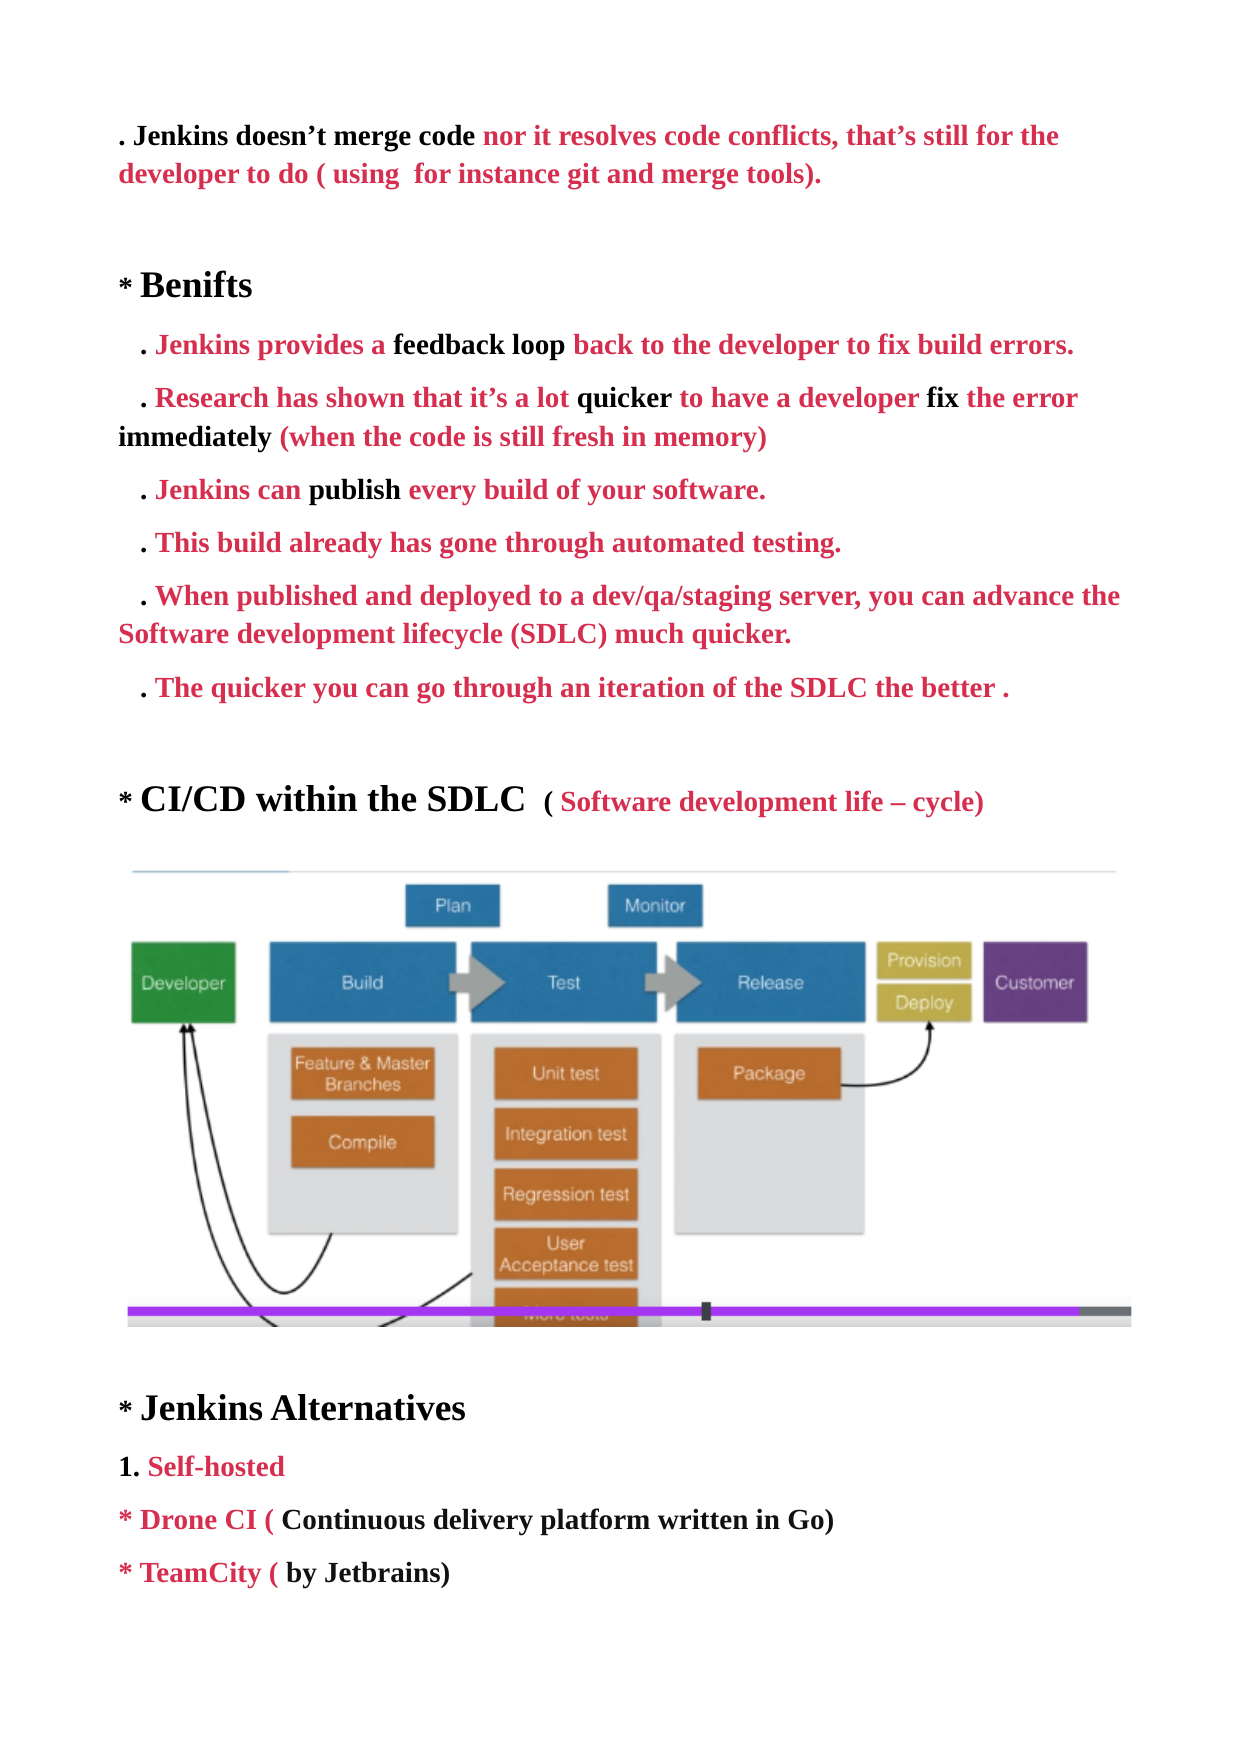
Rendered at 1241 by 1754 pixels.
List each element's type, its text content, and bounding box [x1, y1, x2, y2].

text . This build already has gone through automated testing. [118, 525, 1122, 558]
text * CI/CD within the SDLC ( Software development life – cycle) [118, 776, 1122, 819]
text 1. Self-hosted [118, 1449, 1122, 1483]
text . Jenkins provides a feedback loop back to the developer to fix build errors. [118, 327, 1122, 361]
text * Jenkins Alternatives [118, 1385, 1122, 1428]
text . Research has shown that it’s a lot quicker to have a developer fix the error immediately (when the code is still fresh in memory) [118, 380, 1122, 452]
text * Benifts [118, 263, 1122, 306]
picture [127, 865, 1132, 1327]
text . When published and deployed to a dev/qa/staging server, you can advance the Software development lifecycle (SDLC) much quicker. [118, 578, 1122, 650]
text . Jenkins doesn’t merge code nor it resolves code conflicts, that’s still for the developer to do ( using for instance git and merge tools). [118, 118, 1122, 190]
text * Drone CI ( Continuous delivery platform written in Go) [118, 1502, 1122, 1536]
text . The quicker you can go through an iteration of the SDLC the better . [118, 670, 1122, 703]
text * TeamCity ( by Jetbrains) [118, 1556, 1122, 1589]
text . Jenkins can publish every build of your software. [118, 472, 1122, 505]
